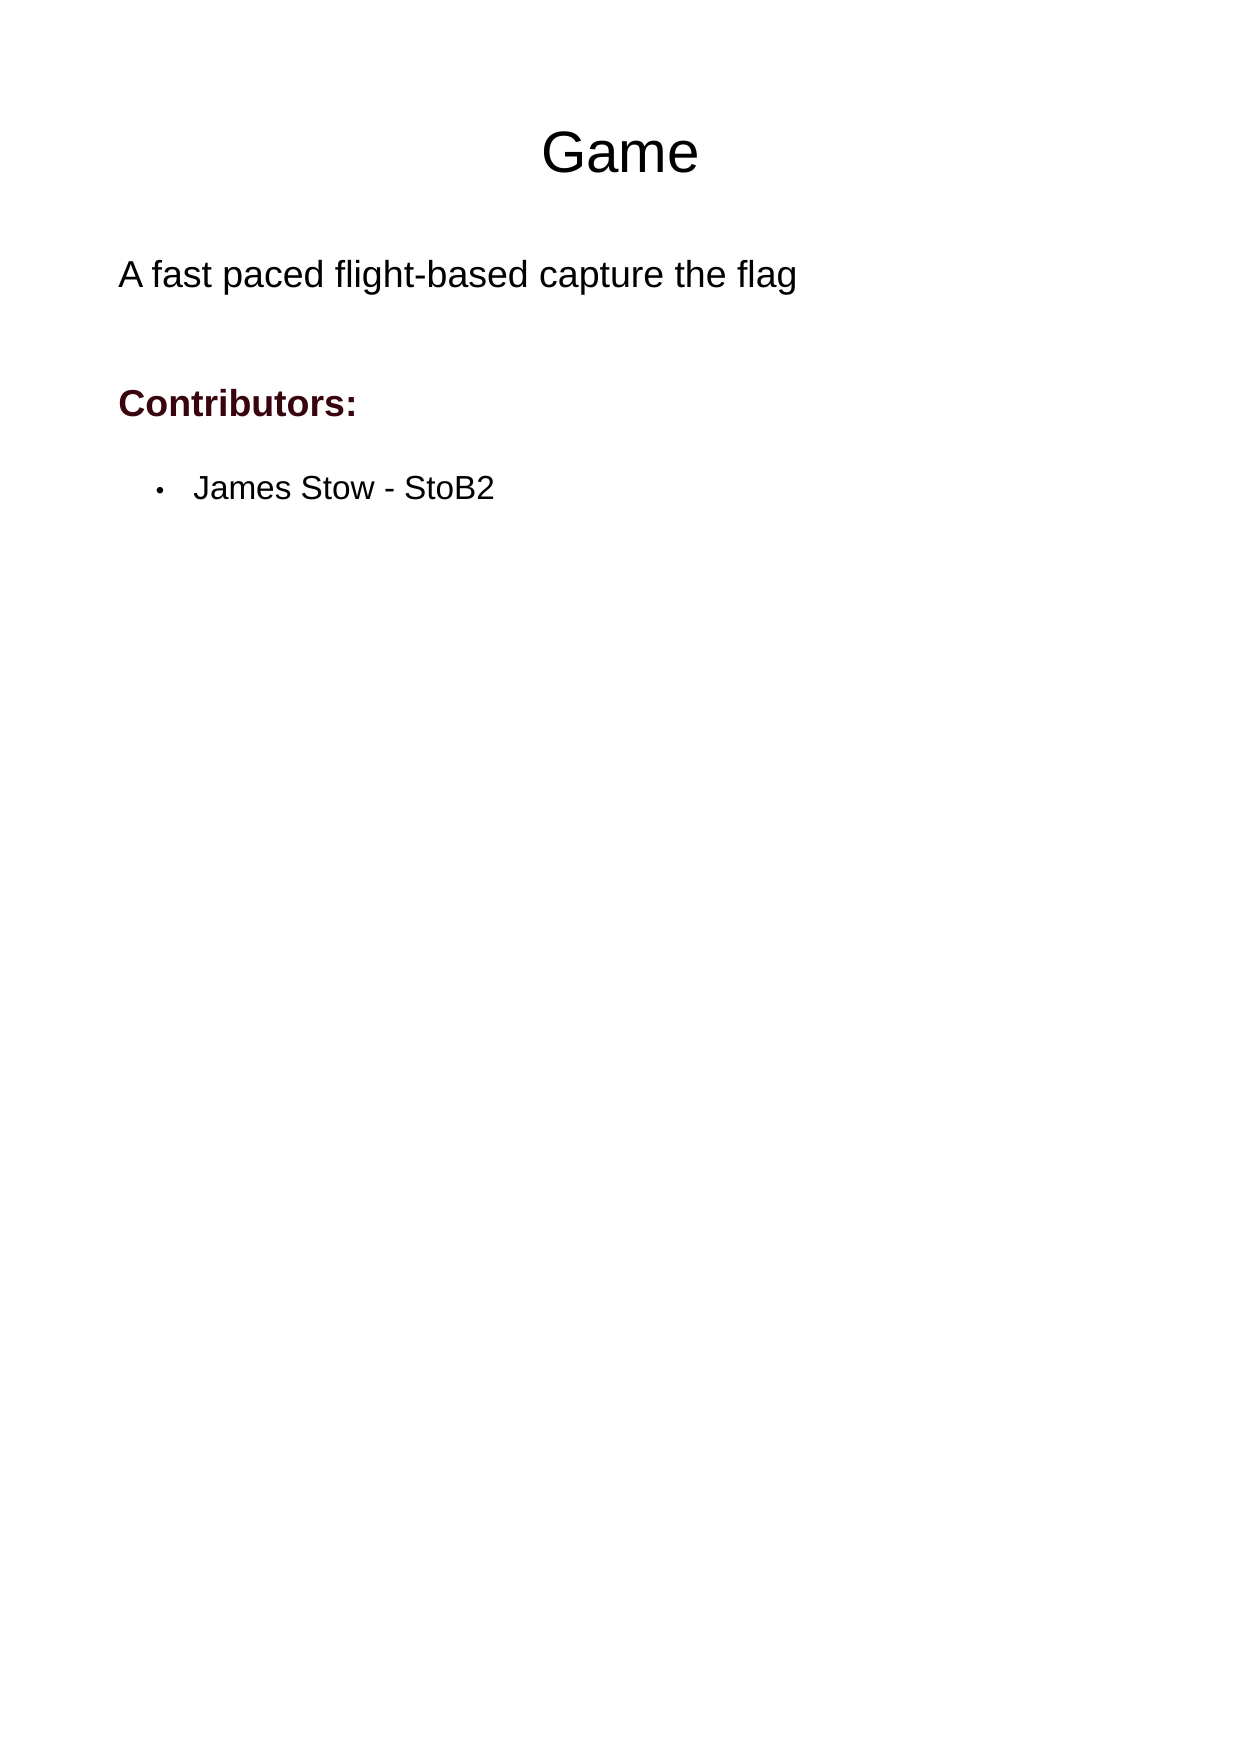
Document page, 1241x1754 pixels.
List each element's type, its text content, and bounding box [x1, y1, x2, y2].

text Game [118, 118, 1122, 185]
text Contributors: [118, 382, 1122, 425]
text A fast paced flight-based capture the flag [118, 252, 1122, 295]
list James Stow - StoB2 [156, 468, 1122, 506]
